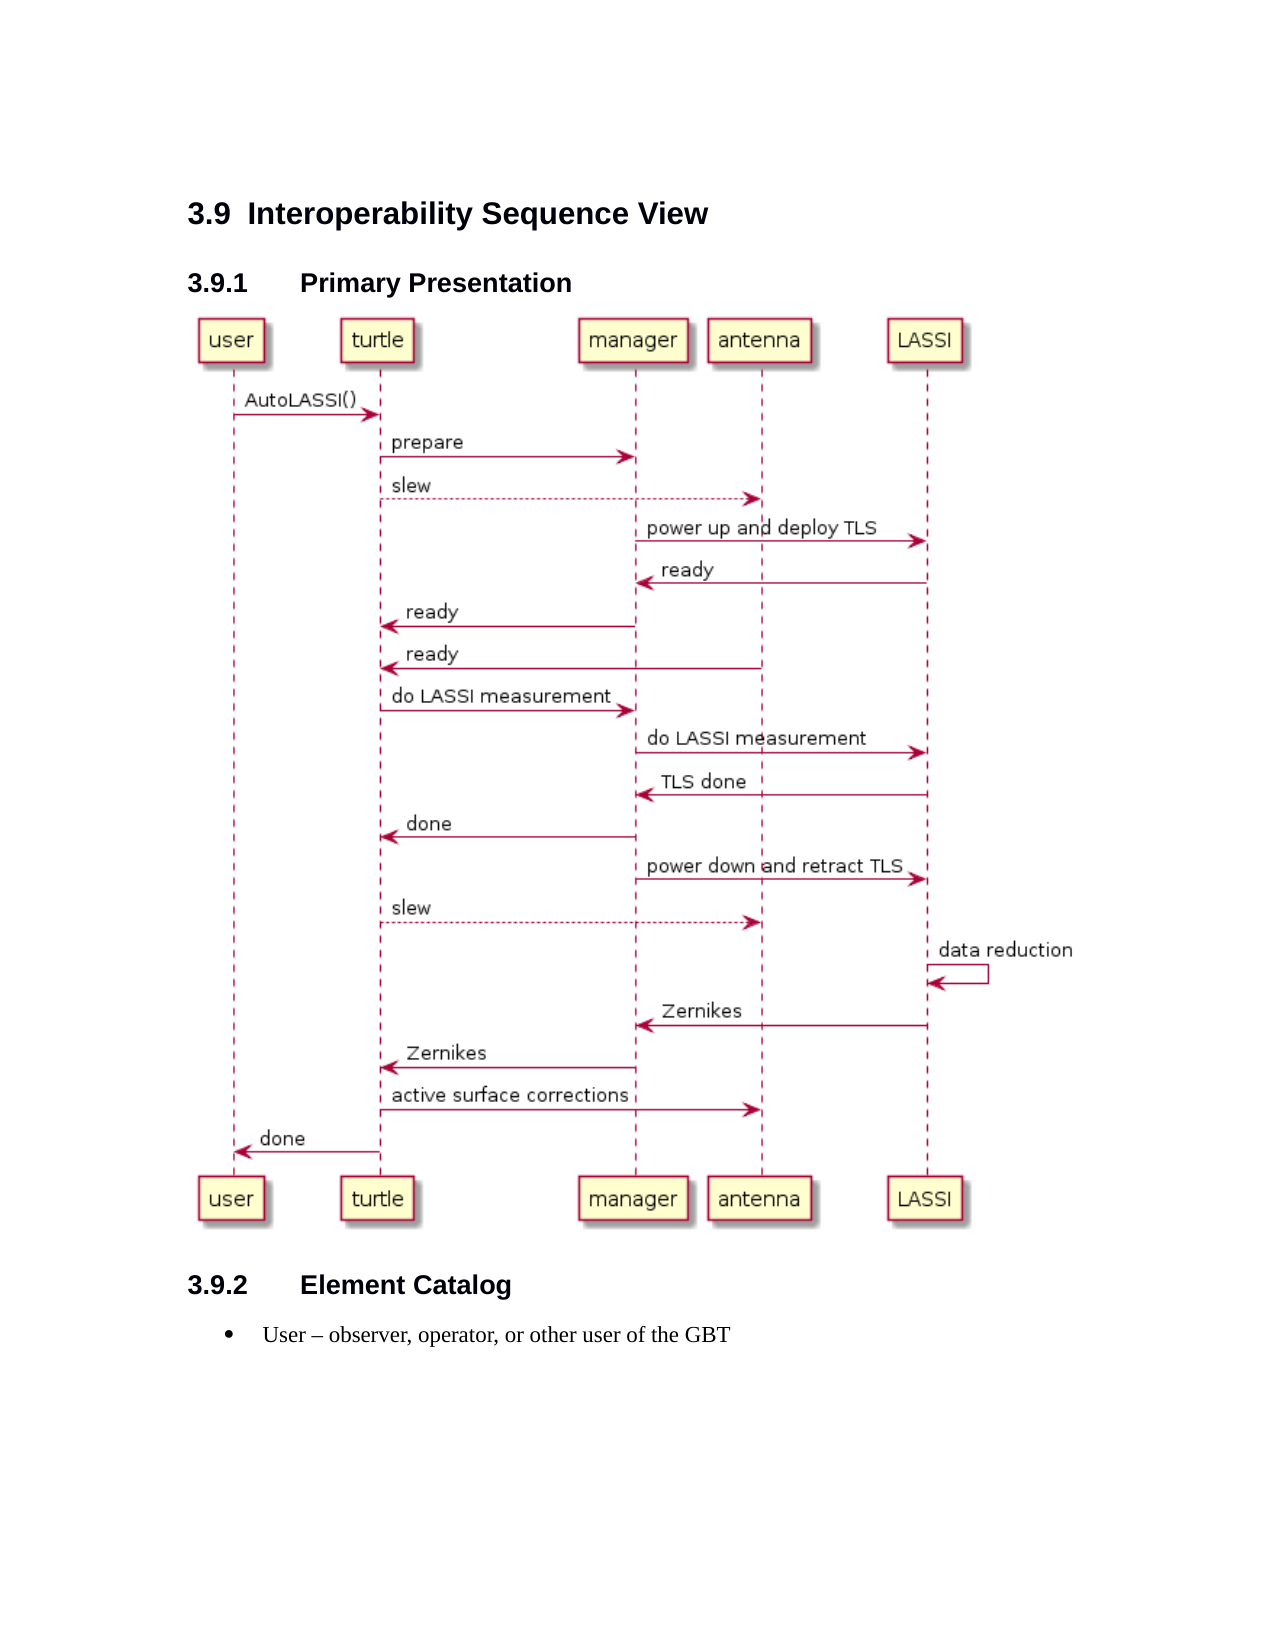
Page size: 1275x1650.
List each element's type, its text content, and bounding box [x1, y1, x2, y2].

subtitle Interoperability Sequence View [187, 192, 1087, 231]
picture [187, 314, 1088, 1234]
subtitle Primary Presentation [187, 262, 1087, 298]
subtitle Element Catalog [187, 1264, 1087, 1300]
list User – observer, operator, or other user of the GBT [225, 1317, 1087, 1348]
